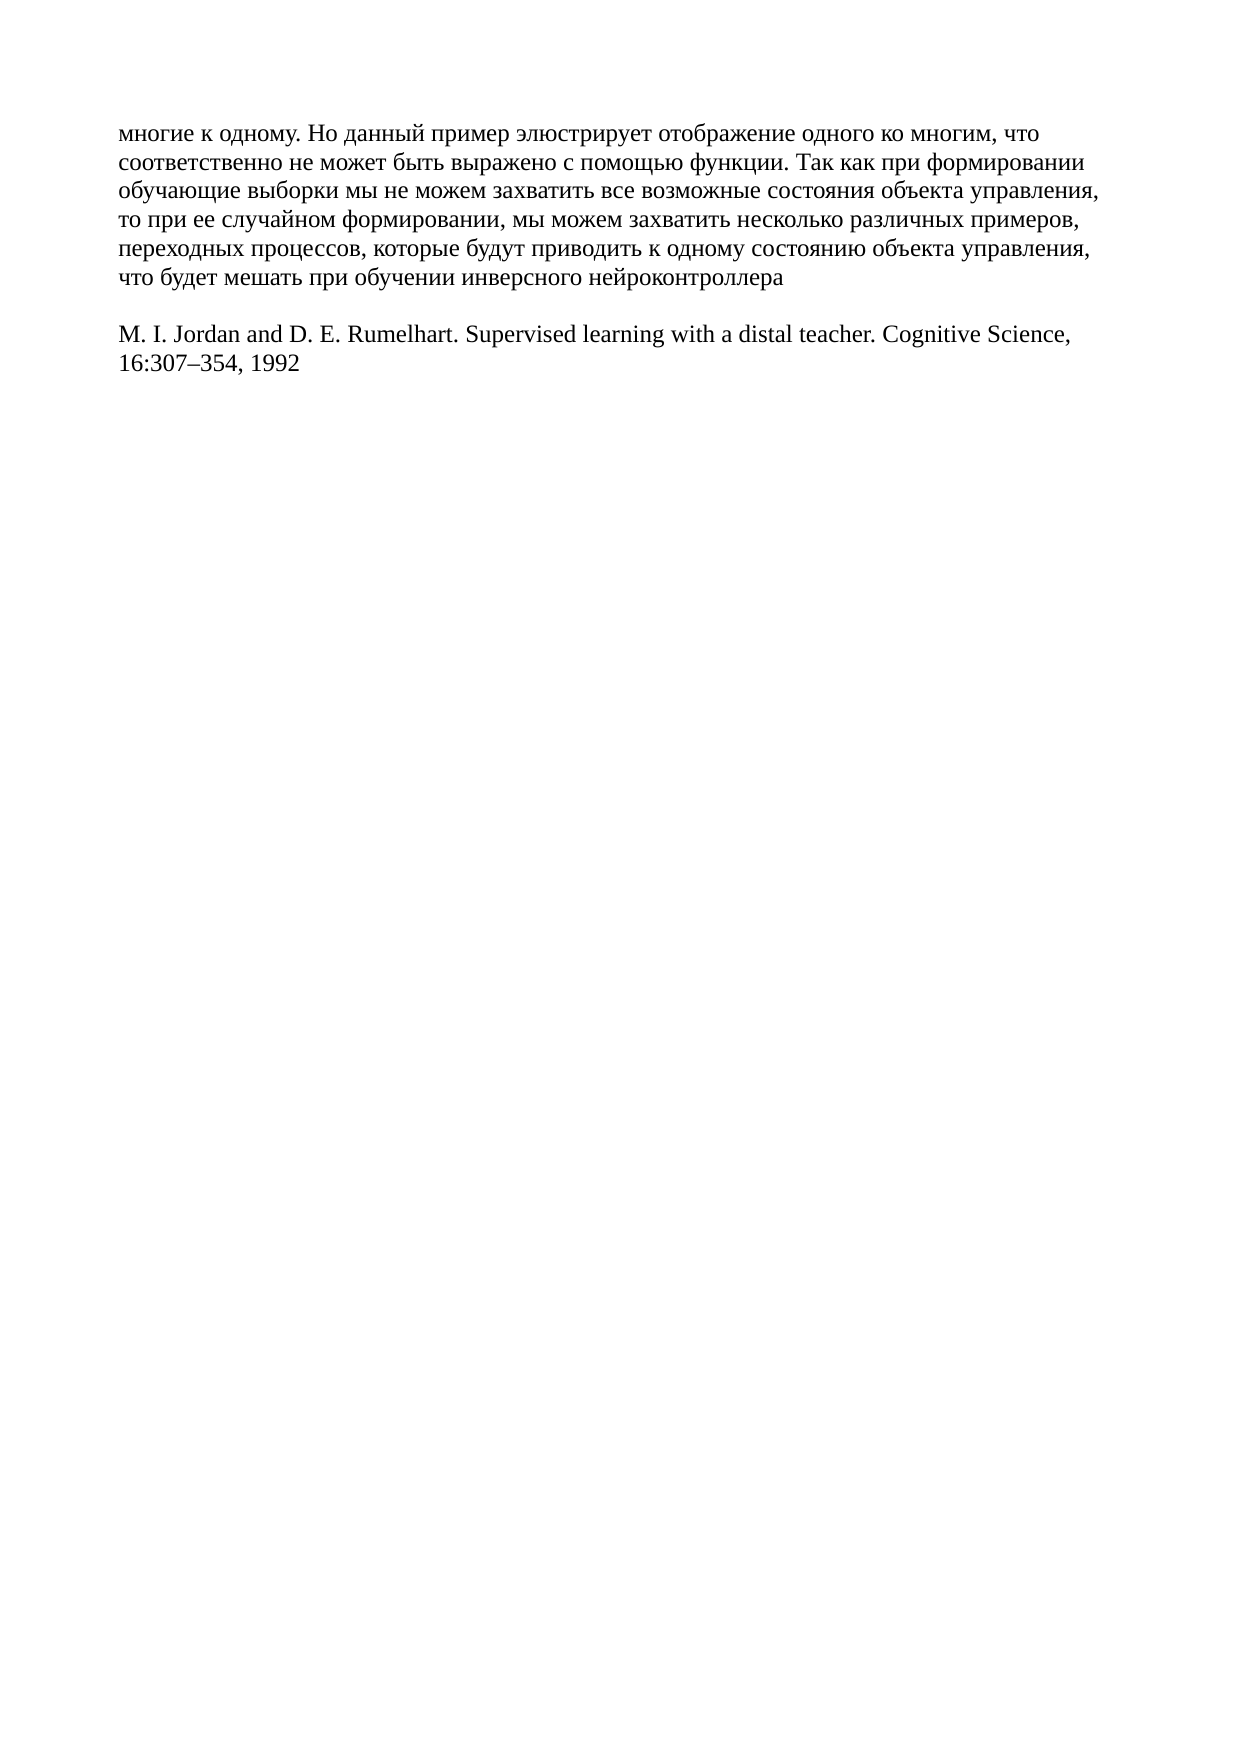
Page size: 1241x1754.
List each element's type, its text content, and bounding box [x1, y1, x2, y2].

text многие к одному. Но данный пример элюстрирует отображение одного ко многим, что соответственно не может быть выражено с помощью функции. Так как при формировании обучающие выборки мы не можем захватить все возможные состояния объекта управления, то при ее случайном формировании, мы можем захватить несколько различных примеров, переходных процессов, которые будут приводить к одному состоянию объекта управления, что будет мешать при обучении инверсного нейроконтроллера [118, 118, 1122, 291]
text M. I. Jordan and D. E. Rumelhart. Supervised learning with a distal teacher. Cognitive Science, 16:307–354, 1992 [118, 319, 1122, 377]
